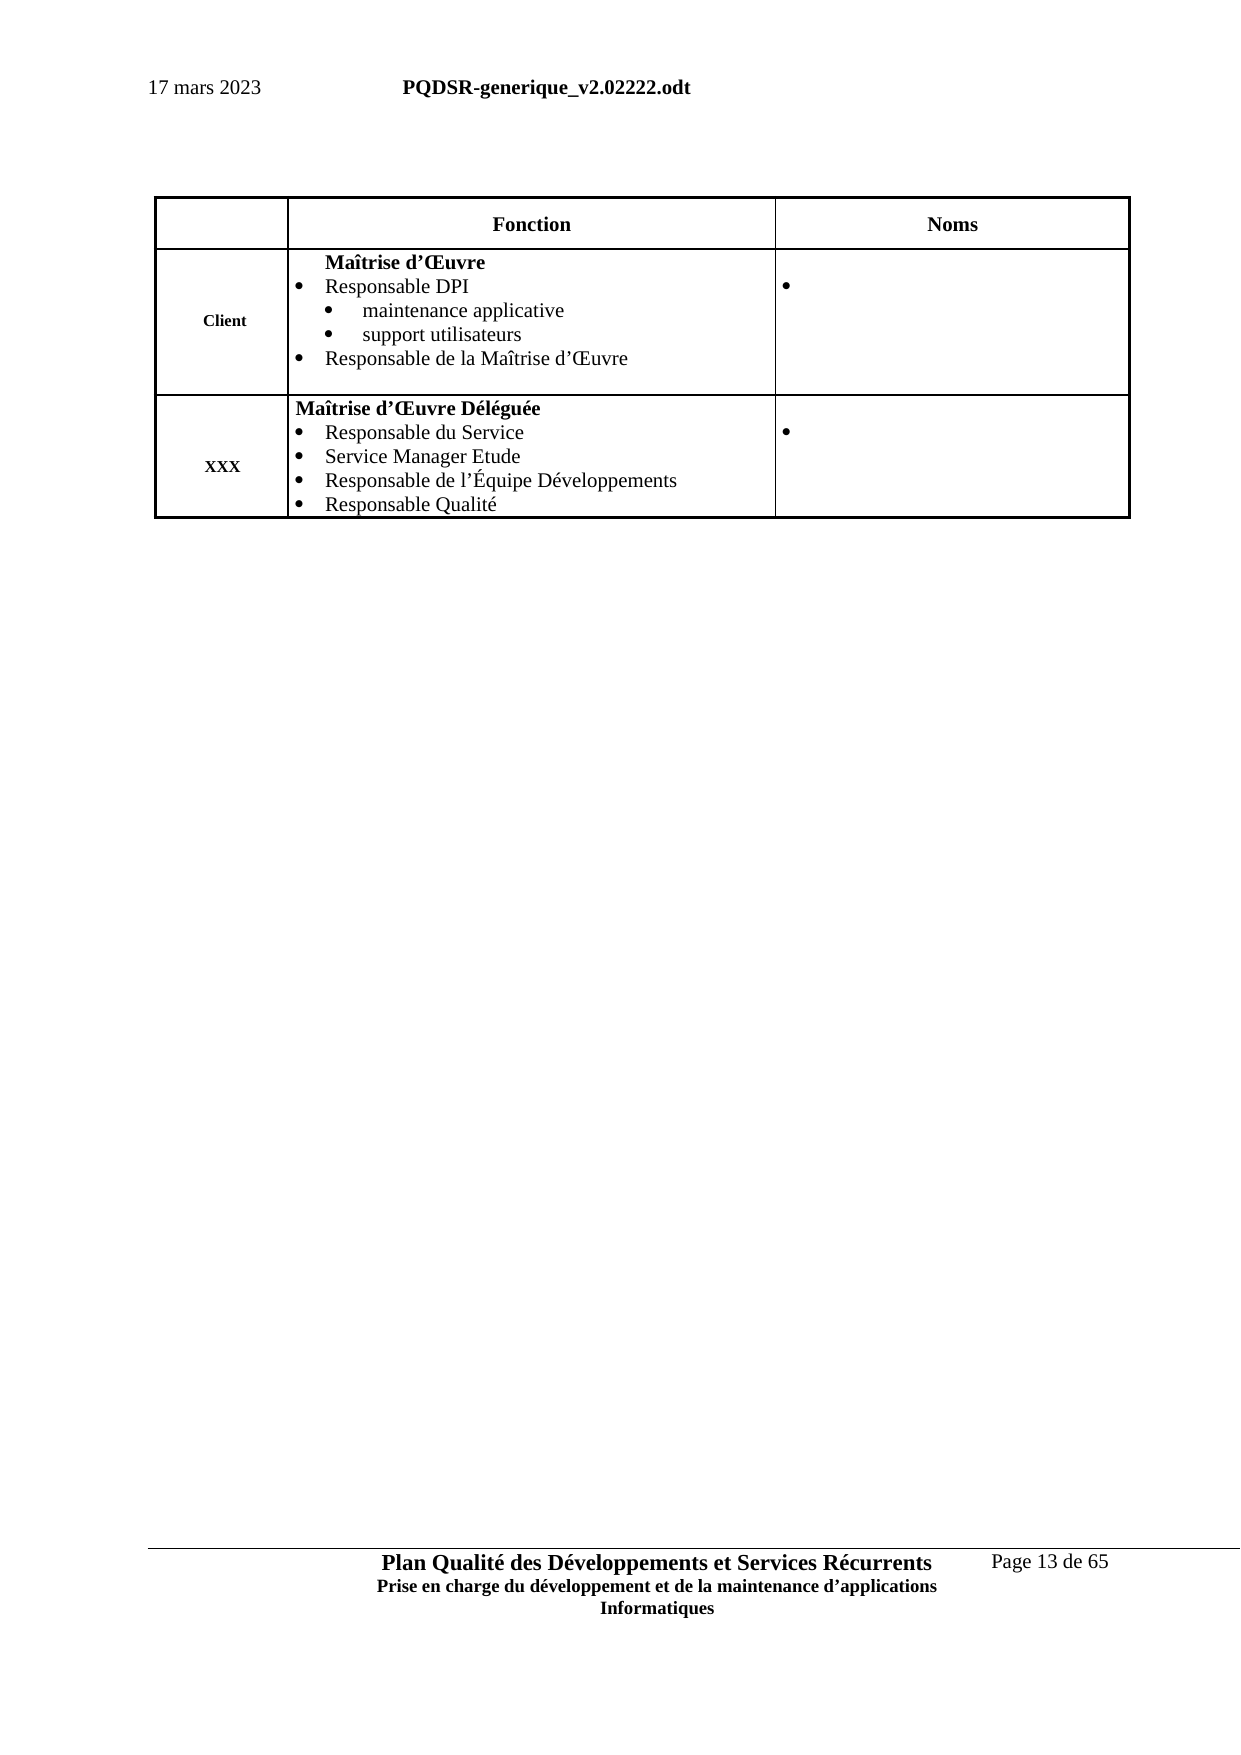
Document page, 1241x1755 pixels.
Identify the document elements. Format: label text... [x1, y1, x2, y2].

table_header [157, 199, 287, 248]
table_header Fonction [289, 199, 775, 248]
table_cell Maîtrise d’Œuvre Responsable DPI maintenance applicative support utilisateurs Responsable de la Maîtrise d’Œuvre [289, 250, 775, 394]
table_header Noms [776, 199, 1128, 248]
table_cell Maîtrise d’Œuvre Déléguée Responsable du Service Service Manager Etude Responsable de l’Équipe Développements Responsable Qualité [289, 396, 775, 516]
table_cell XXX [157, 396, 287, 516]
table_cell [776, 396, 1128, 516]
table_cell Client [157, 250, 287, 394]
table_cell [776, 250, 1128, 394]
